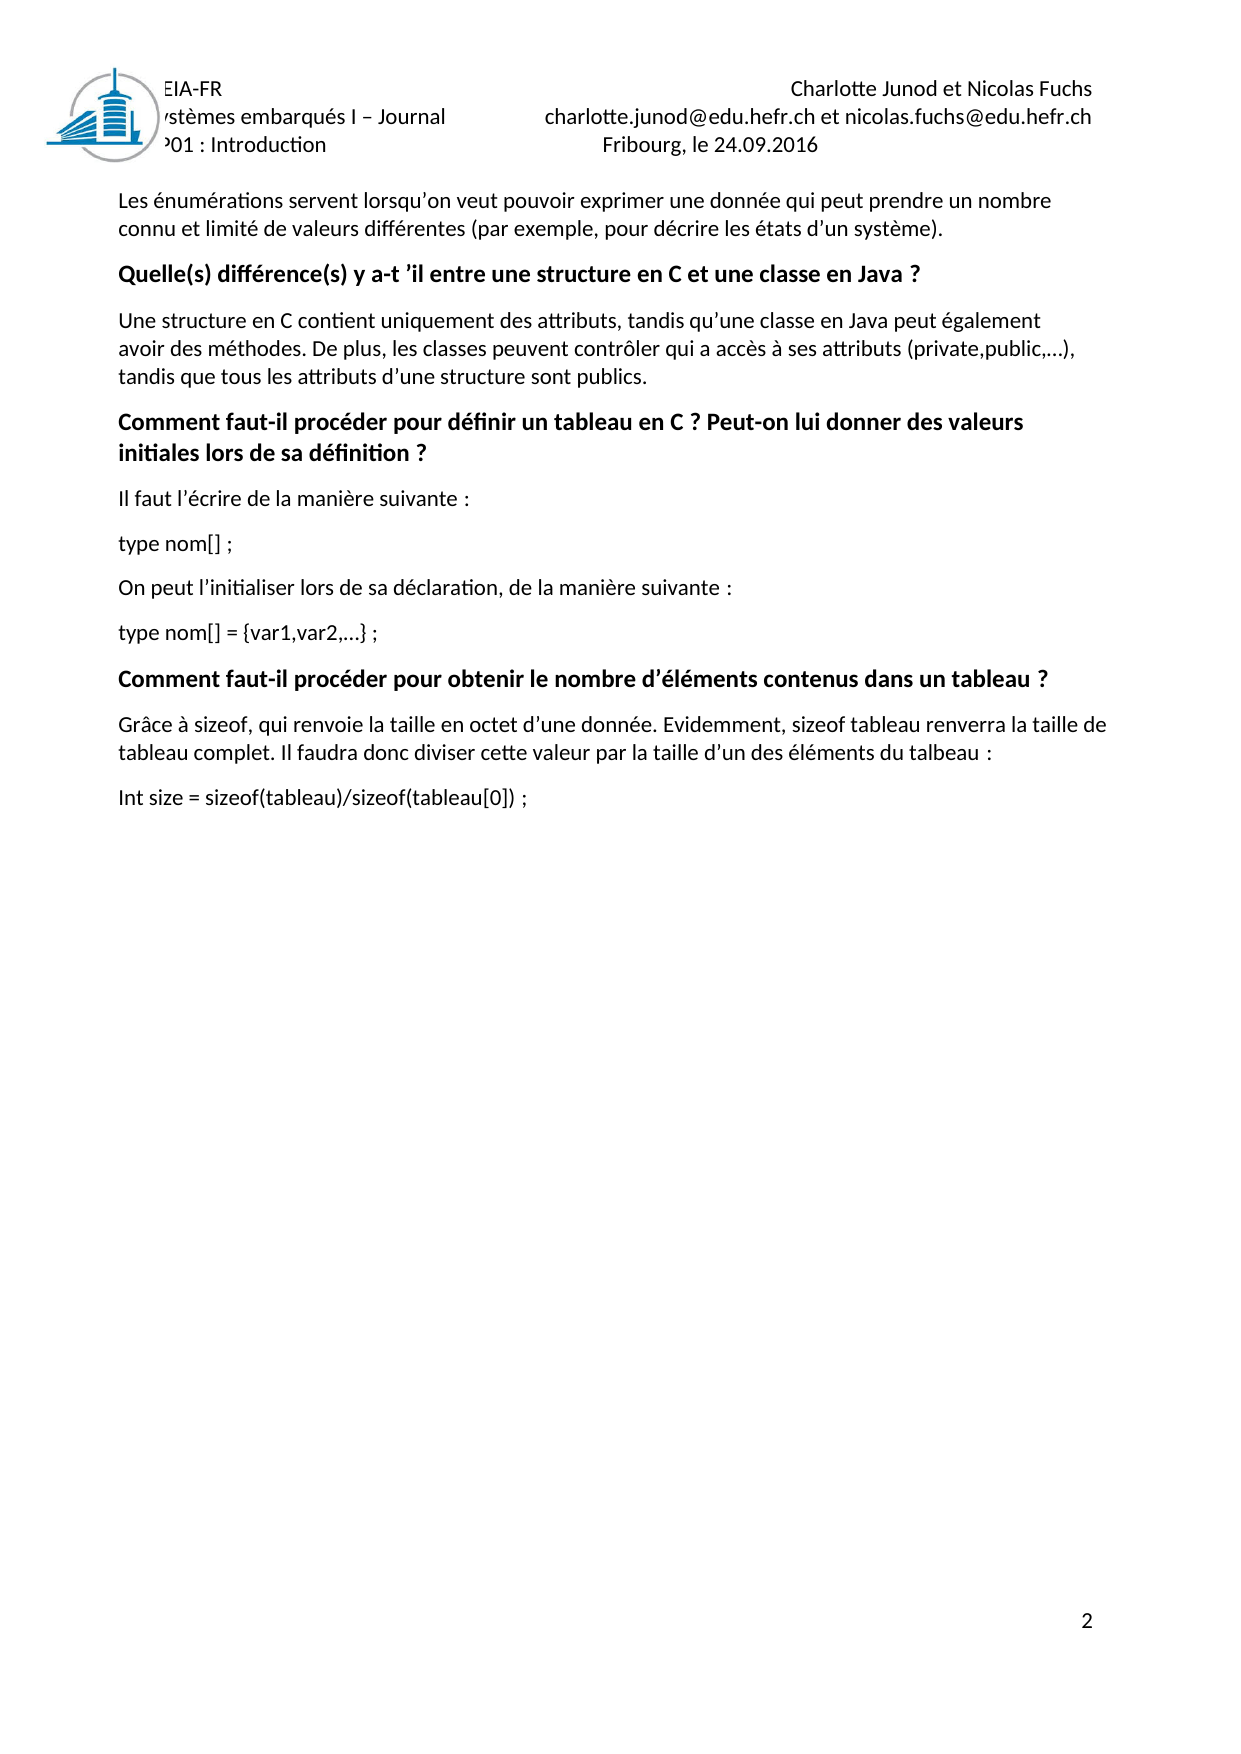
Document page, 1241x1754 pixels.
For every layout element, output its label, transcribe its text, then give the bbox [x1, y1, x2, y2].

text type nom[] = {var1,var2,…} ; [118, 618, 1093, 646]
text Comment faut-il procéder pour obtenir le nombre d’éléments contenus dans un tableau ? [118, 663, 1093, 693]
text Quelle(s) différence(s) y a-t ’il entre une structure en C et une classe en Java ? [118, 258, 1093, 289]
text Comment faut-il procéder pour définir un tableau en C ? Peut-on lui donner des valeurs initiales lors de sa définition ? [118, 406, 1093, 467]
text Grâce à sizeof, qui renvoie la taille en octet d’une donnée. Evidemment, sizeof tableau renverra la taille de tableau complet. Il faudra donc diviser cette valeur par la taille d’un des éléments du talbeau : [118, 710, 1122, 766]
text Il faut l’écrire de la manière suivante : [118, 484, 1093, 512]
text type nom[] ; [118, 529, 1093, 557]
text Une structure en C contient uniquement des attributs, tandis qu’une classe en Java peut également avoir des méthodes. De plus, les classes peuvent contrôler qui a accès à ses attributs (private,public,…), tandis que tous les attributs d’une structure sont publics. [118, 306, 1093, 390]
text Int size = sizeof(tableau)/sizeof(tableau[0]) ; [118, 783, 1122, 811]
text On peut l’initialiser lors de sa déclaration, de la manière suivante : [118, 573, 1093, 602]
text Les énumérations servent lorsqu’on veut pouvoir exprimer une donnée qui peut prendre un nombre connu et limité de valeurs différentes (par exemple, pour décrire les états d’un système). [118, 186, 1093, 242]
